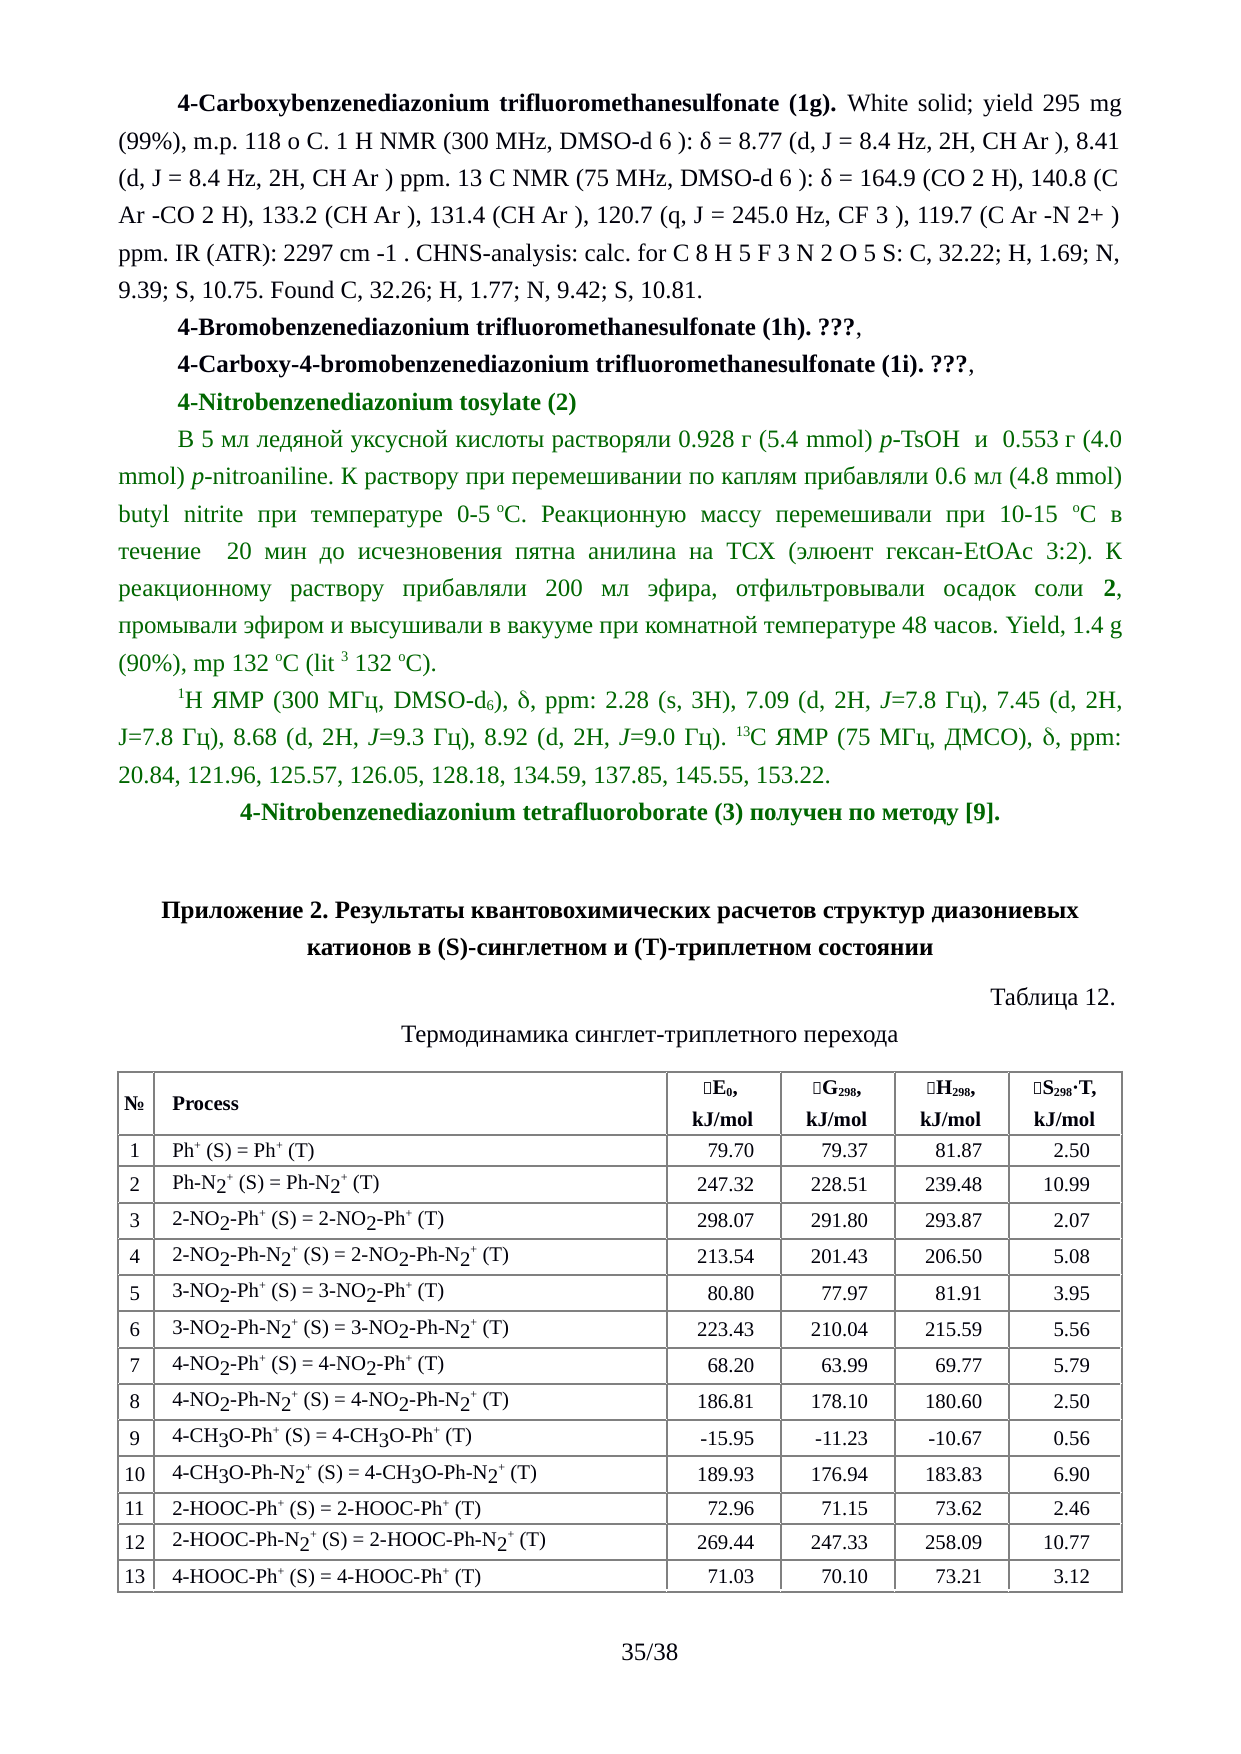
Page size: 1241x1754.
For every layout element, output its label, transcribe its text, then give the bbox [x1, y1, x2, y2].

table_cell 79.70 [668, 1136, 780, 1165]
table_cell 71.03 [666, 1561, 781, 1591]
table_cell 213.54 [668, 1240, 780, 1274]
table_cell 4-HOOC-Ph+ (S) = 4-HOOC-Ph+ (T) [153, 1561, 666, 1591]
table_header H298, kJ/mol [896, 1073, 1008, 1134]
table_cell 3 [119, 1204, 153, 1238]
table_cell 73.62 [896, 1494, 1008, 1523]
table_cell 3-NO2-Ph-N2+ (S) = 3-NO2-Ph-N2+ (T) [155, 1312, 666, 1346]
table_cell 2.50 [1010, 1383, 1121, 1419]
table_cell 6 [119, 1312, 153, 1346]
table_cell 2.46 [1010, 1491, 1121, 1523]
text 4-Nitrobenzenediazonium tosylate (2) [118, 387, 1122, 416]
table_cell 189.93 [668, 1457, 780, 1491]
table_cell 13 [119, 1561, 153, 1591]
text Приложение 2. Результаты квантовохимических расчетов структур диазониевых катионов в (S)-синглетном и (T)-триплетном состоянии [118, 895, 1122, 961]
table_cell 1 [119, 1136, 153, 1165]
table_cell 10.99 [1010, 1165, 1121, 1201]
table_cell -15.95 [668, 1421, 780, 1455]
table_cell 201.43 [782, 1240, 894, 1274]
text 4-Carboxybenzenediazonium trifluoromethanesulfonate (1g). White solid; yield 295 mg (99%), m.p. 118 o C. 1 Н NMR (300 MHz, DMSO-d 6 ): δ = 8.77 (d, J = 8.4 Hz, 2H, CH Ar ), 8.41 (d, J = 8.4 Hz, 2H, CH Ar ) ppm. 13 С NMR (75 MHz, DMSO-d 6 ): δ = 164.9 (CO 2 H), 140.8 (C Ar -CO 2 H), 133.2 (CH Ar ), 131.4 (CH Ar ), 120.7 (q, J = 245.0 Hz, CF 3 ), 119.7 (C Ar -N 2+ ) ppm. IR (ATR): 2297 cm -1 . CHNS-analysis: calc. for C 8 H 5 F 3 N 2 O 5 S: C, 32.22; H, 1.69; N, 9.39; S, 10.75. Found C, 32.26; H, 1.77; N, 9.42; S, 10.81. [118, 88, 1122, 304]
table_cell 180.60 [896, 1385, 1008, 1419]
table_cell 186.81 [668, 1385, 780, 1419]
table_cell 6.90 [1010, 1455, 1121, 1491]
table_cell 69.77 [896, 1349, 1008, 1383]
table_cell 210.04 [782, 1312, 894, 1346]
table_cell 0.56 [1010, 1419, 1122, 1455]
table_cell 79.37 [782, 1136, 894, 1165]
table_cell 10.77 [1010, 1523, 1121, 1559]
table_cell 5.56 [1010, 1310, 1121, 1346]
table_cell 77.97 [782, 1276, 894, 1310]
table_cell 247.32 [668, 1167, 780, 1201]
table_cell 247.33 [782, 1525, 894, 1559]
table_cell 5 [119, 1276, 153, 1310]
table_cell 291.80 [782, 1204, 894, 1238]
table_cell 12 [119, 1525, 153, 1559]
table_cell 2.07 [1010, 1201, 1121, 1238]
table_cell 72.96 [668, 1494, 780, 1523]
table_cell 178.10 [782, 1385, 894, 1419]
table_cell 183.83 [896, 1457, 1008, 1491]
table_cell 68.20 [668, 1349, 780, 1383]
table_cell 3-NO2-Ph+ (S) = 3-NO2-Ph+ (T) [155, 1276, 666, 1310]
table_cell 293.87 [896, 1204, 1008, 1238]
text 4-Nitrobenzenediazonium tetrafluoroborate (3) получен по методу [9]. [118, 797, 1122, 826]
table_cell 7 [119, 1349, 153, 1383]
table_cell 5.08 [1010, 1238, 1121, 1274]
table_header Process [155, 1073, 666, 1134]
table_cell 206.50 [896, 1240, 1008, 1274]
table_cell 2-HOOC-Ph-N2+ (S) = 2-HOOC-Ph-N2+ (T) [155, 1525, 666, 1559]
table_cell 8 [119, 1385, 153, 1419]
table_cell Ph-N2+ (S) = Ph-N2+ (T) [155, 1167, 666, 1201]
table_header E0, kJ/mol [668, 1073, 780, 1134]
table_cell -10.67 [896, 1421, 1008, 1455]
table_cell 11 [119, 1494, 153, 1523]
table_cell 215.59 [896, 1312, 1008, 1346]
table_cell 2.50 [1010, 1134, 1121, 1165]
text Таблица 12. [118, 982, 1122, 1010]
table_cell 4-NO2-Ph-N2+ (S) = 4-NO2-Ph-N2+ (T) [155, 1385, 666, 1419]
text 1H ЯМР (300 МГц, DMSO-d6), , ppm: 2.28 (s, 3H), 7.09 (d, 2H, J=7.8 Гц), 7.45 (d, 2H, J=7.8 Гц), 8.68 (d, 2H, J=9.3 Гц), 8.92 (d, 2H, J=9.0 Гц). 13C ЯМР (75 МГц, ДМСО), , ppm: 20.84, 121.96, 125.57, 126.05, 128.18, 134.59, 137.85, 145.55, 153.22. [118, 685, 1122, 788]
table_cell 2-NO2-Ph-N2+ (S) = 2-NO2-Ph-N2+ (T) [155, 1240, 666, 1274]
table_cell 71.15 [782, 1494, 894, 1523]
table_cell 10 [119, 1457, 153, 1491]
table_cell 2 [119, 1167, 153, 1201]
table_cell 298.07 [668, 1204, 780, 1238]
table_cell 223.43 [668, 1312, 780, 1346]
table_header № [119, 1073, 153, 1134]
text В 5 мл ледяной уксусной кислоты растворяли 0.928 г (5.4 mmol) p-TsOH и 0.553 г (4.0 mmol) p-nitroaniline. К раствору при перемешивании по каплям прибавляли 0.6 мл (4.8 mmol) butyl nitrite при температуре 0-5 оС. Реакционную массу перемешивали при 10-15 оС в течение 20 мин до исчезновения пятна анилина на ТСХ (элюент гексан-EtOAc 3:2). К реакционному раствору прибавляли 200 мл эфира, отфильтровывали осадок соли 2, промывали эфиром и высушивали в вакууме при комнатной температуре 48 часов. Yield, 1.4 g (90%), mp 132 oC (lit 3 132 oC). [118, 424, 1122, 677]
table_cell 4 [119, 1240, 153, 1274]
table_cell -11.23 [782, 1421, 894, 1455]
table_cell 228.51 [782, 1167, 894, 1201]
table_cell 80.80 [668, 1276, 780, 1310]
table_cell 81.87 [896, 1136, 1008, 1165]
table_cell 3.95 [1010, 1274, 1122, 1310]
table_cell 239.48 [896, 1167, 1008, 1201]
table_cell 73.21 [894, 1561, 1008, 1591]
table_cell 2-HOOC-Ph+ (S) = 2-HOOC-Ph+ (T) [155, 1494, 666, 1523]
table_header S298·T, kJ/mol [1010, 1073, 1121, 1134]
table_cell 269.44 [668, 1525, 780, 1559]
table_cell 9 [119, 1421, 153, 1455]
table_cell Ph+ (S) = Ph+ (T) [155, 1136, 666, 1165]
table_cell 4-NO2-Ph+ (S) = 4-NO2-Ph+ (T) [155, 1349, 666, 1383]
table_cell 63.99 [782, 1349, 894, 1383]
table_cell 81.91 [896, 1276, 1008, 1310]
table_cell 5.79 [1010, 1346, 1121, 1383]
table_cell 258.09 [896, 1525, 1008, 1559]
table_cell 4-CH3O-Ph+ (S) = 4-CH3O-Ph+ (T) [155, 1421, 666, 1455]
table_cell 70.10 [781, 1561, 894, 1591]
text Термодинамика синглет-триплетного перехода [118, 1019, 1122, 1048]
table_cell 4-CH3O-Ph-N2+ (S) = 4-CH3O-Ph-N2+ (T) [155, 1457, 666, 1491]
text 4-Bromobenzenediazonium trifluoromethanesulfonate (1h). ???, [118, 312, 1122, 341]
table_header G298, kJ/mol [782, 1073, 894, 1134]
table_cell 3.12 [1009, 1559, 1121, 1591]
table_cell 2-NO2-Ph+ (S) = 2-NO2-Ph+ (T) [155, 1204, 666, 1238]
table_cell 176.94 [782, 1457, 894, 1491]
text 4-Carboxy-4-bromobenzenediazonium trifluoromethanesulfonate (1i). ???, [118, 349, 1122, 378]
